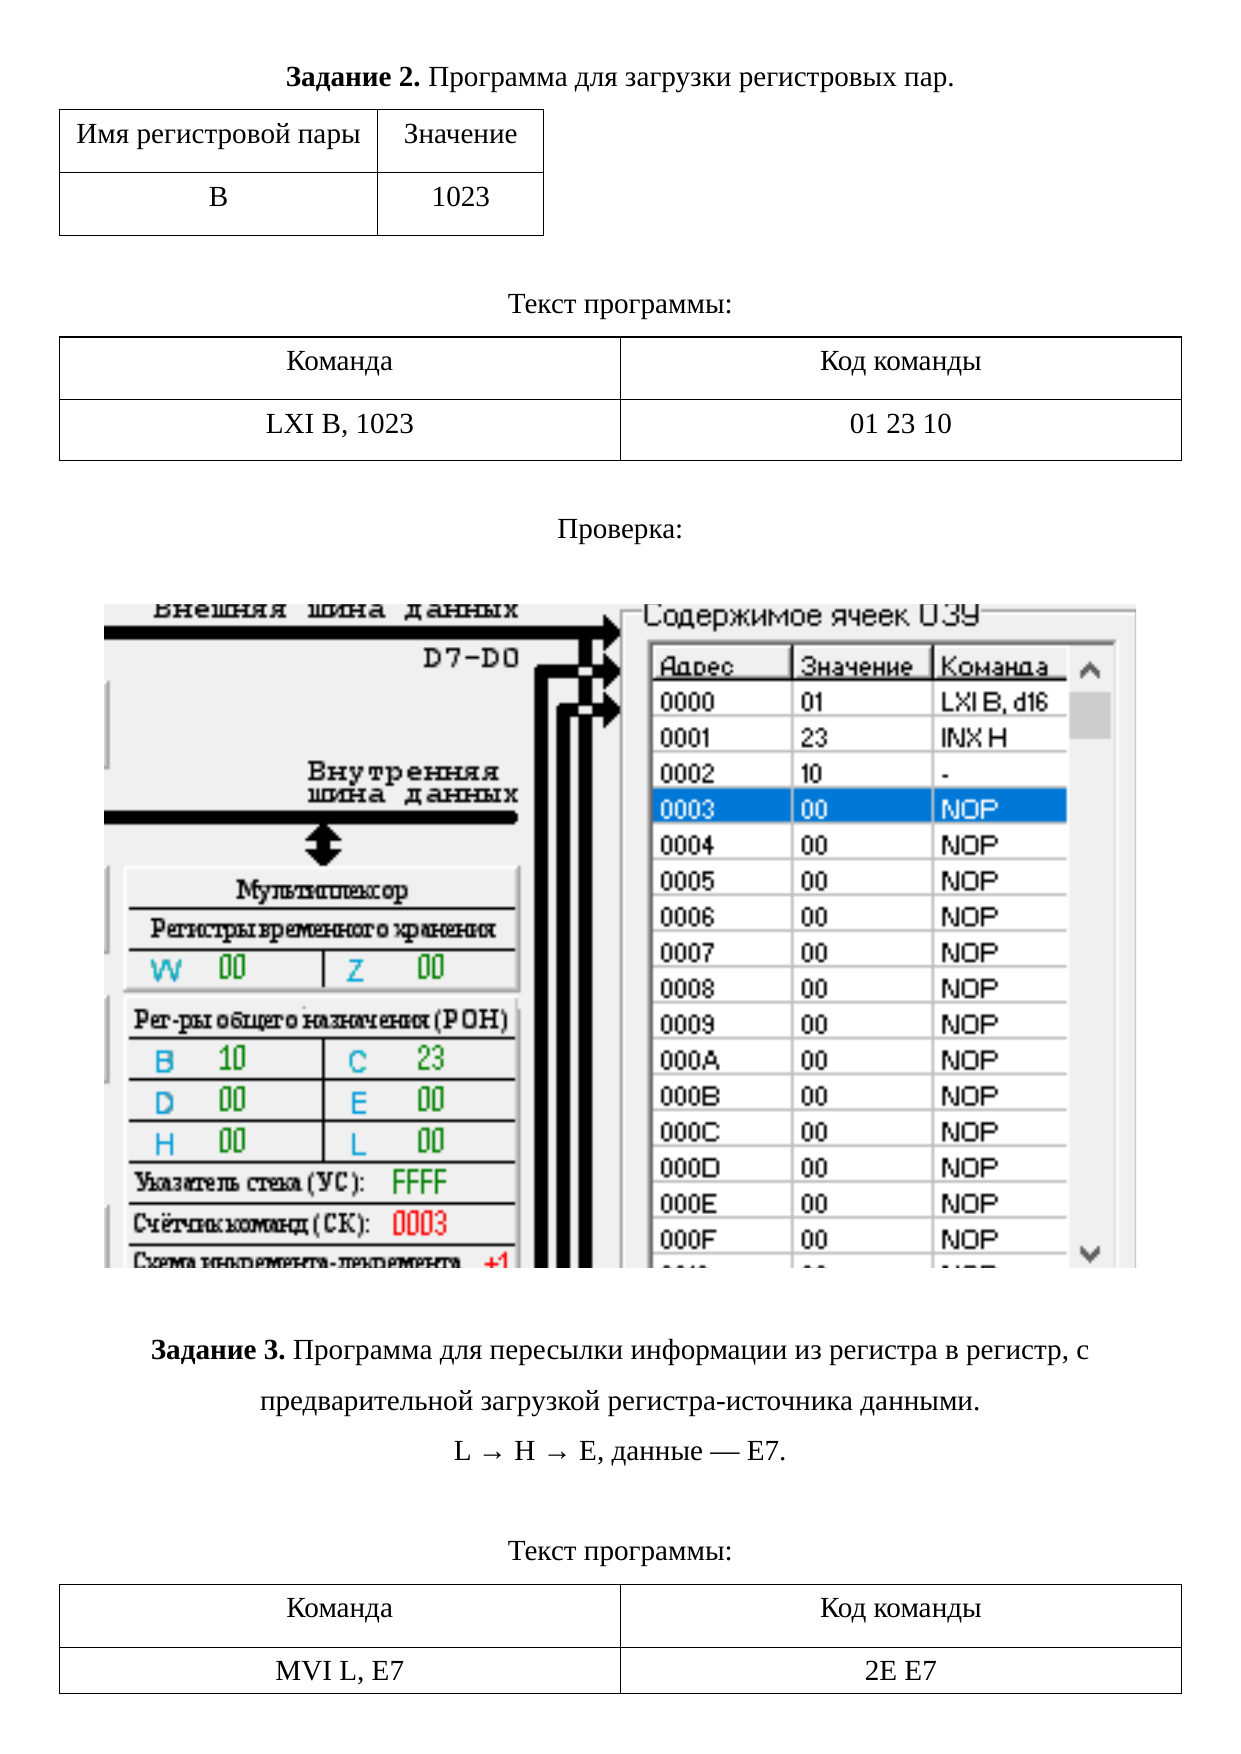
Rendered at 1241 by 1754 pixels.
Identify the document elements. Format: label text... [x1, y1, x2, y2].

table_header Значение [378, 110, 543, 172]
table_cell 2E E7 [621, 1648, 1181, 1693]
table_header Команда [60, 1585, 620, 1647]
text Задание 2. Программа для загрузки регистровых пар. [59, 59, 1181, 93]
text Задание 3. Программа для пересылки информации из регистра в регистр, с предварительной загрузкой регистра-источника данными. [59, 1332, 1181, 1416]
text Текст программы: [59, 1533, 1181, 1567]
table_header Код команды [621, 1585, 1181, 1647]
table_header Команда [60, 338, 620, 399]
text Проверка: [59, 511, 1181, 544]
table_cell MVI L, E7 [60, 1648, 620, 1693]
table_cell 1023 [378, 173, 543, 235]
table_header Имя регистровой пары [60, 110, 377, 172]
table_header Код команды [621, 338, 1181, 399]
text Текст программы: [59, 286, 1181, 320]
table_cell LXI B, 1023 [60, 400, 620, 459]
table_cell B [60, 173, 377, 235]
table_cell 01 23 10 [621, 400, 1181, 459]
text L → H → E, данные — E7. [59, 1433, 1181, 1466]
